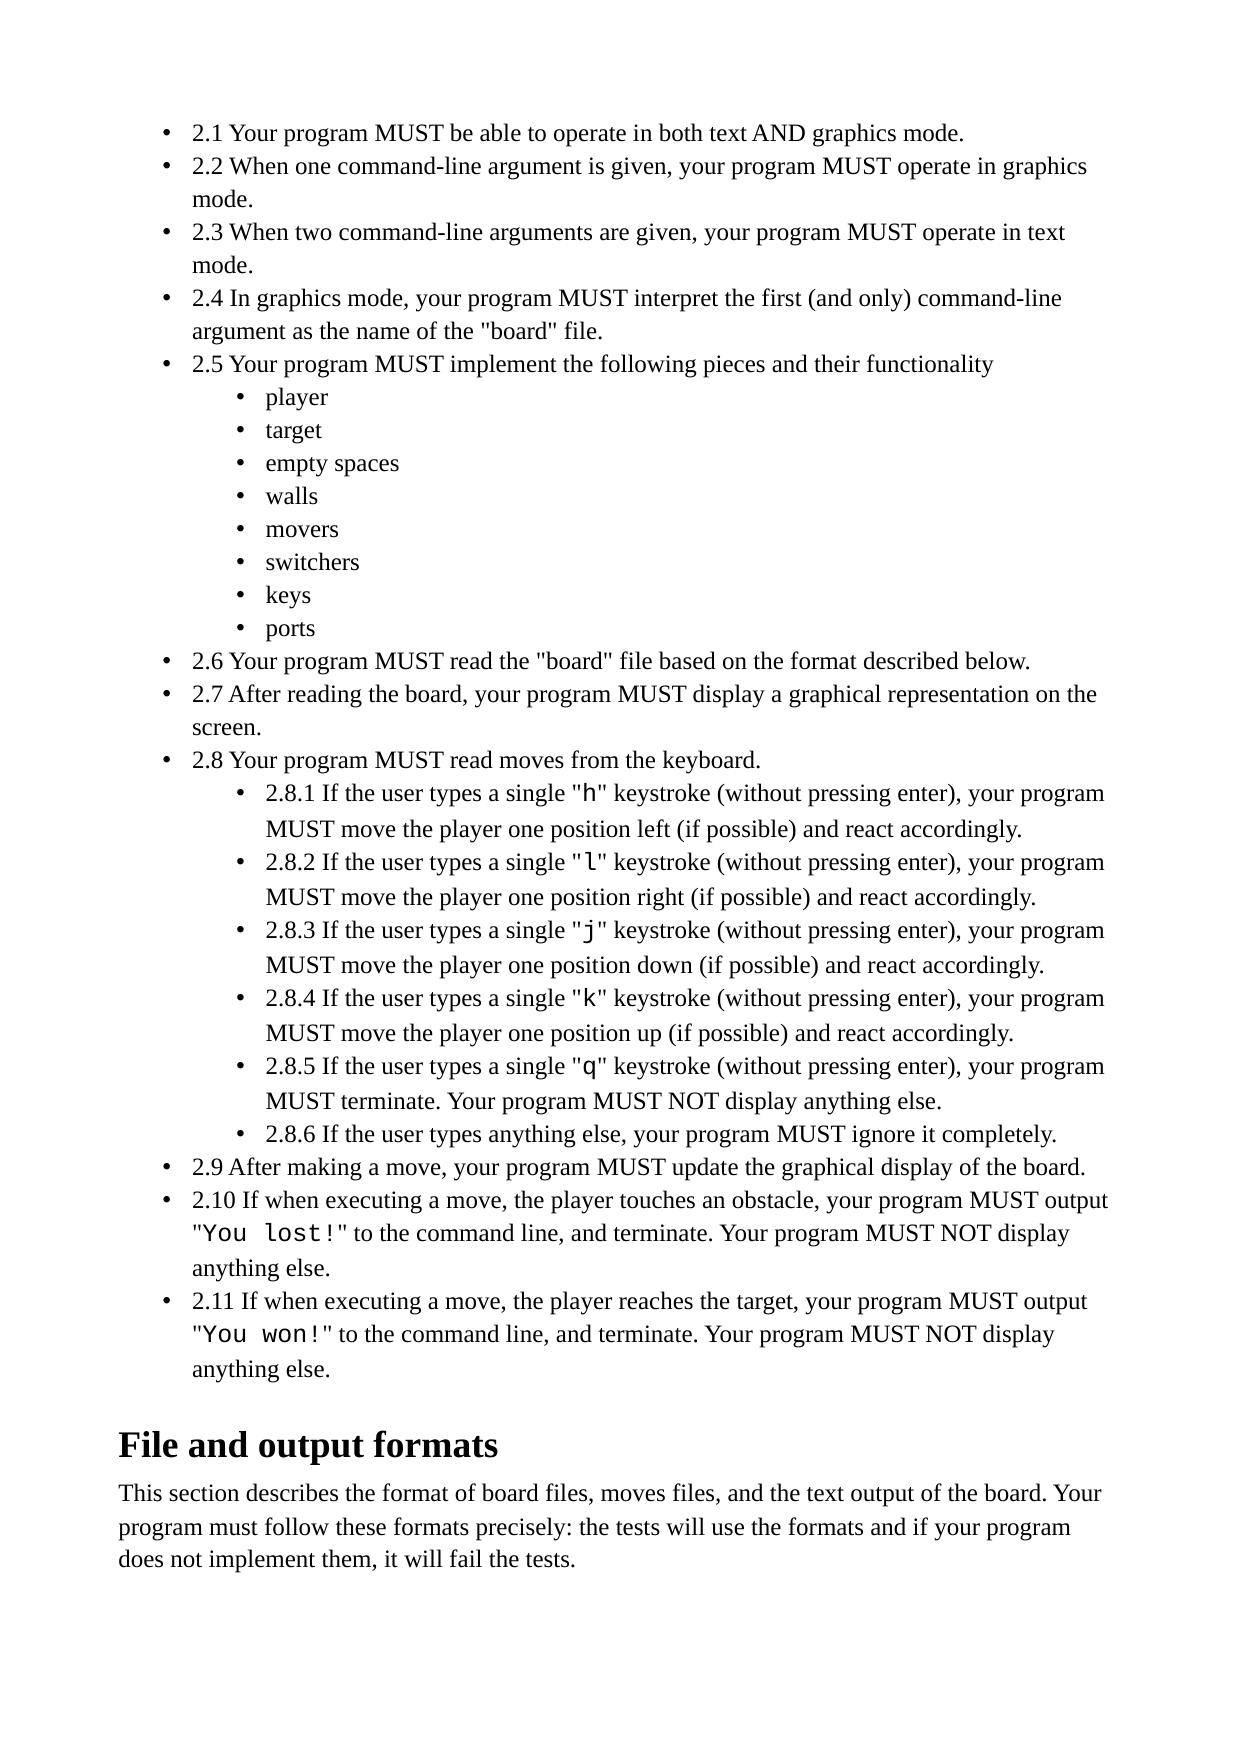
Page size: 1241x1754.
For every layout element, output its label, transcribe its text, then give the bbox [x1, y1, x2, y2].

list walls [236, 481, 1122, 510]
list 2.8 Your program MUST read moves from the keyboard. [162, 746, 1122, 774]
list player [236, 382, 1122, 411]
list 2.10 If when executing a move, the player touches an obstacle, your program MUST output "You lost!" to the command line, and terminate. Your program MUST NOT display anything else. [162, 1185, 1122, 1282]
list keys [236, 580, 1122, 609]
list 2.2 When one command-line argument is given, your program MUST operate in graphics mode. [162, 151, 1122, 213]
list 2.4 In graphics mode, your program MUST interpret the first (and only) command-line argument as the name of the "board" file. [162, 283, 1122, 345]
list 2.6 Your program MUST read the "board" file based on the format described below. [162, 646, 1122, 675]
list empty spaces [236, 448, 1122, 477]
text This section describes the format of board files, moves files, and the text output of the board. Your program must follow these formats precisely: the tests will use the formats and if your program does not implement them, it will fail the tests. [118, 1478, 1122, 1573]
list 2.3 When two command-line arguments are given, your program MUST operate in text mode. [162, 217, 1122, 279]
list 2.5 Your program MUST implement the following pieces and their functionality [162, 349, 1122, 378]
list 2.8.2 If the user types a single "l" keystroke (without pressing enter), your program MUST move the player one position right (if possible) and react accordingly. [236, 847, 1122, 911]
list 2.8.5 If the user types a single "q" keystroke (without pressing enter), your program MUST terminate. Your program MUST NOT display anything else. [236, 1051, 1122, 1115]
list 2.9 After making a move, your program MUST update the graphical display of the board. [162, 1152, 1122, 1181]
list 2.8.3 If the user types a single "j" keystroke (without pressing enter), your program MUST move the player one position down (if possible) and react accordingly. [236, 915, 1122, 979]
list movers [236, 514, 1122, 543]
list 2.1 Your program MUST be able to operate in both text AND graphics mode. [162, 118, 1122, 147]
list ports [236, 613, 1122, 642]
list 2.8.4 If the user types a single "k" keystroke (without pressing enter), your program MUST move the player one position up (if possible) and react accordingly. [236, 983, 1122, 1047]
list 2.8.6 If the user types anything else, your program MUST ignore it completely. [236, 1119, 1122, 1148]
list 2.8.1 If the user types a single "h" keystroke (without pressing enter), your program MUST move the player one position left (if possible) and react accordingly. [236, 778, 1122, 842]
subtitle File and output formats [118, 1423, 1122, 1466]
list target [236, 415, 1122, 444]
list switchers [236, 547, 1122, 576]
list 2.11 If when executing a move, the player reaches the target, your program MUST output "You won!" to the command line, and terminate. Your program MUST NOT display anything else. [162, 1286, 1122, 1383]
list 2.7 After reading the board, your program MUST display a graphical representation on the screen. [162, 679, 1122, 741]
